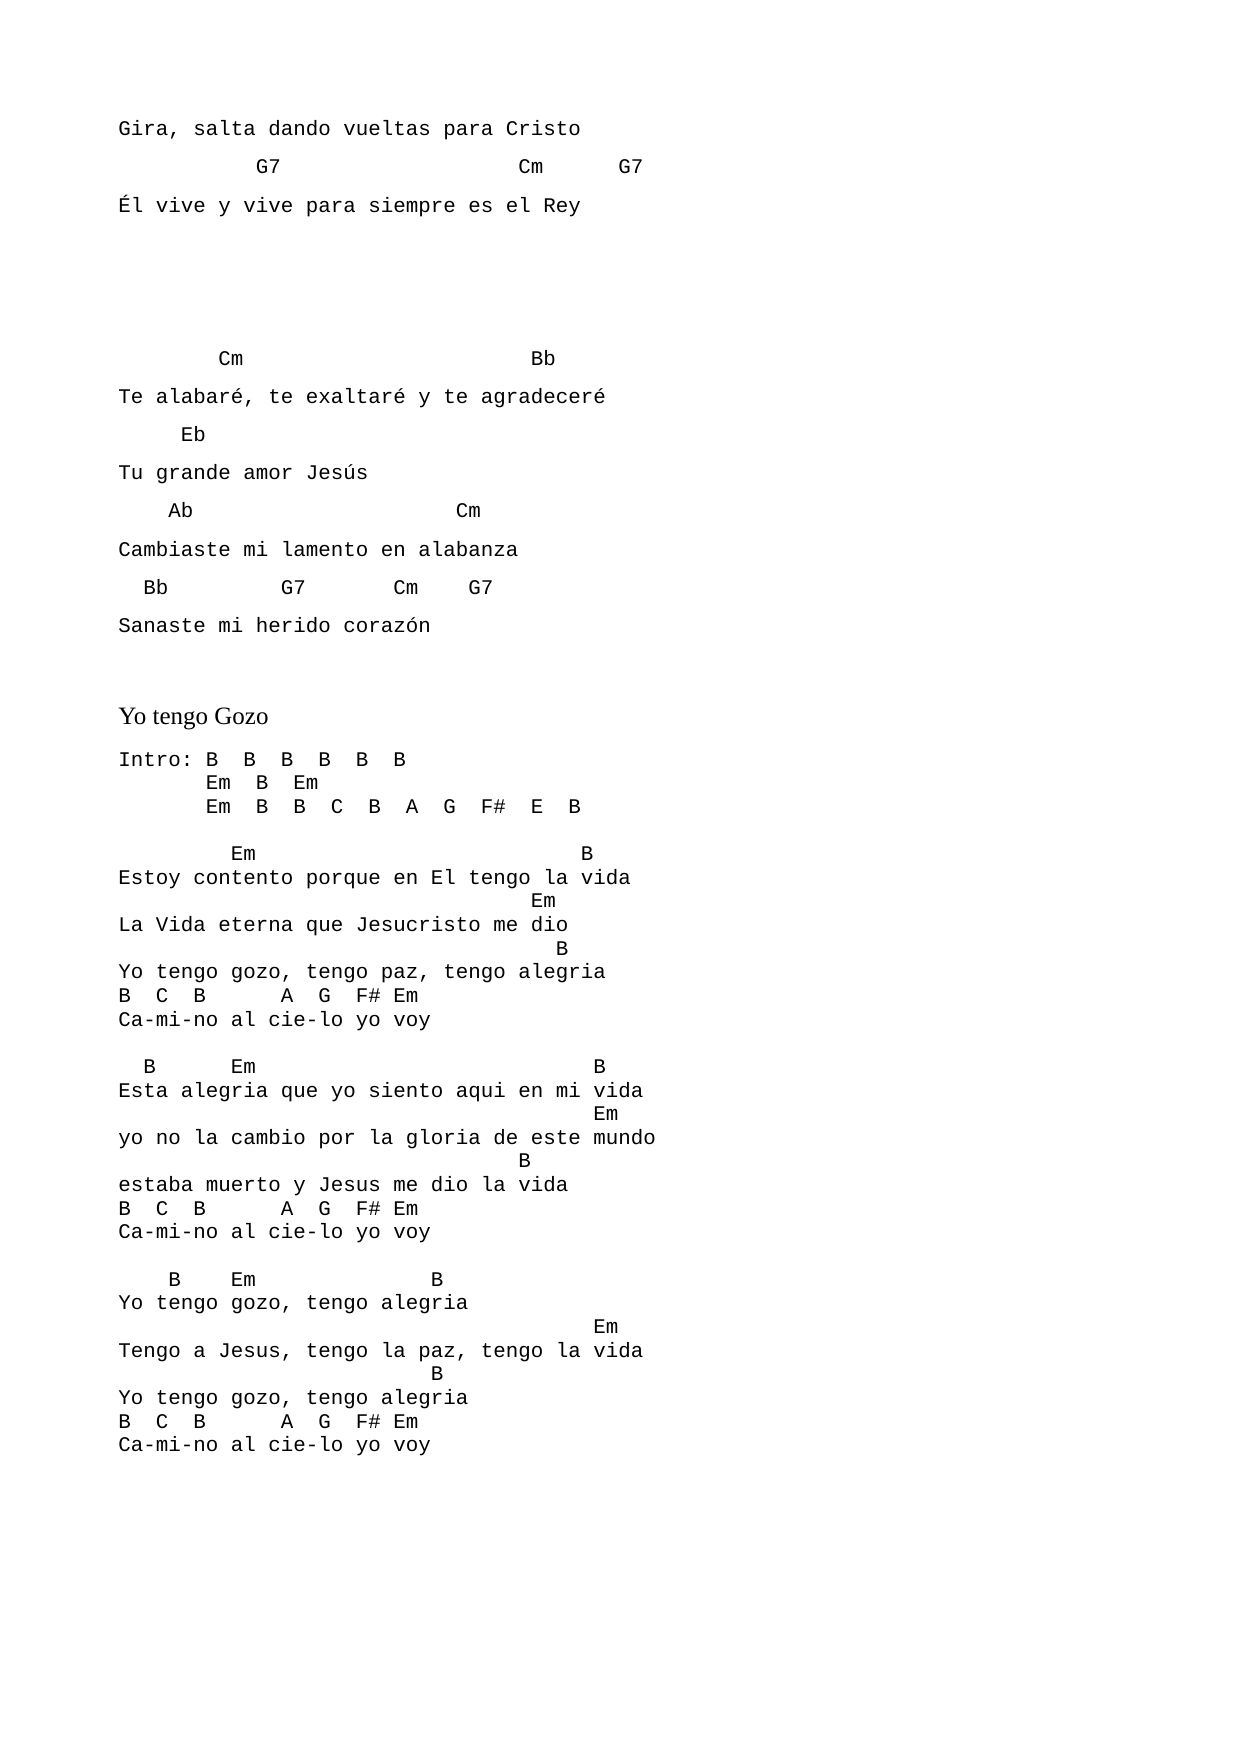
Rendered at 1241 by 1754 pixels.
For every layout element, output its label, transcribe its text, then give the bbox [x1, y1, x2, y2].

text Em [118, 1103, 1122, 1127]
text B Em B [118, 1269, 1122, 1292]
text Ca-mi-no al cie-lo yo voy [118, 1434, 1122, 1458]
text B [118, 1151, 1122, 1174]
text Cm Bb [118, 347, 1122, 371]
text Estoy contento porque en El tengo la vida [118, 867, 1122, 890]
text Ca-mi-no al cie-lo yo voy [118, 1221, 1122, 1245]
text B C B A G F# Em [118, 1198, 1122, 1221]
text B [118, 1363, 1122, 1387]
text La Vida eterna que Jesucristo me dio [118, 914, 1122, 938]
text G7 Cm G7 [118, 156, 1122, 180]
text Ca-mi-no al cie-lo yo voy [118, 1009, 1122, 1032]
text Intro: B B B B B B [118, 748, 1122, 772]
text Em B B C B A G F# E B [118, 796, 1122, 819]
text B [118, 938, 1122, 961]
text estaba muerto y Jesus me dio la vida [118, 1174, 1122, 1198]
text Bb G7 Cm G7 [118, 577, 1122, 601]
text Ab Cm [118, 500, 1122, 524]
text Yo tengo Gozo [118, 701, 1122, 730]
text Em [118, 1316, 1122, 1340]
text Em B [118, 843, 1122, 867]
text B Em B [118, 1056, 1122, 1079]
text Eb [118, 424, 1122, 448]
text Tu grande amor Jesús [118, 462, 1122, 486]
text Tengo a Jesus, tengo la paz, tengo la vida [118, 1340, 1122, 1363]
text Sanaste mi herido corazón [118, 615, 1122, 639]
text Él vive y vive para siempre es el Rey [118, 194, 1122, 218]
text Em B Em [118, 772, 1122, 796]
text Yo tengo gozo, tengo paz, tengo alegria [118, 961, 1122, 985]
text Gira, salta dando vueltas para Cristo [118, 118, 1122, 142]
text Yo tengo gozo, tengo alegria [118, 1292, 1122, 1316]
text Cambiaste mi lamento en alabanza [118, 539, 1122, 562]
text Yo tengo gozo, tengo alegria [118, 1387, 1122, 1411]
text Esta alegria que yo siento aqui en mi vida [118, 1079, 1122, 1103]
text Em [118, 890, 1122, 914]
text B C B A G F# Em [118, 1411, 1122, 1434]
text Te alabaré, te exaltaré y te agradeceré [118, 386, 1122, 409]
text yo no la cambio por la gloria de este mundo [118, 1127, 1122, 1151]
text B C B A G F# Em [118, 985, 1122, 1009]
